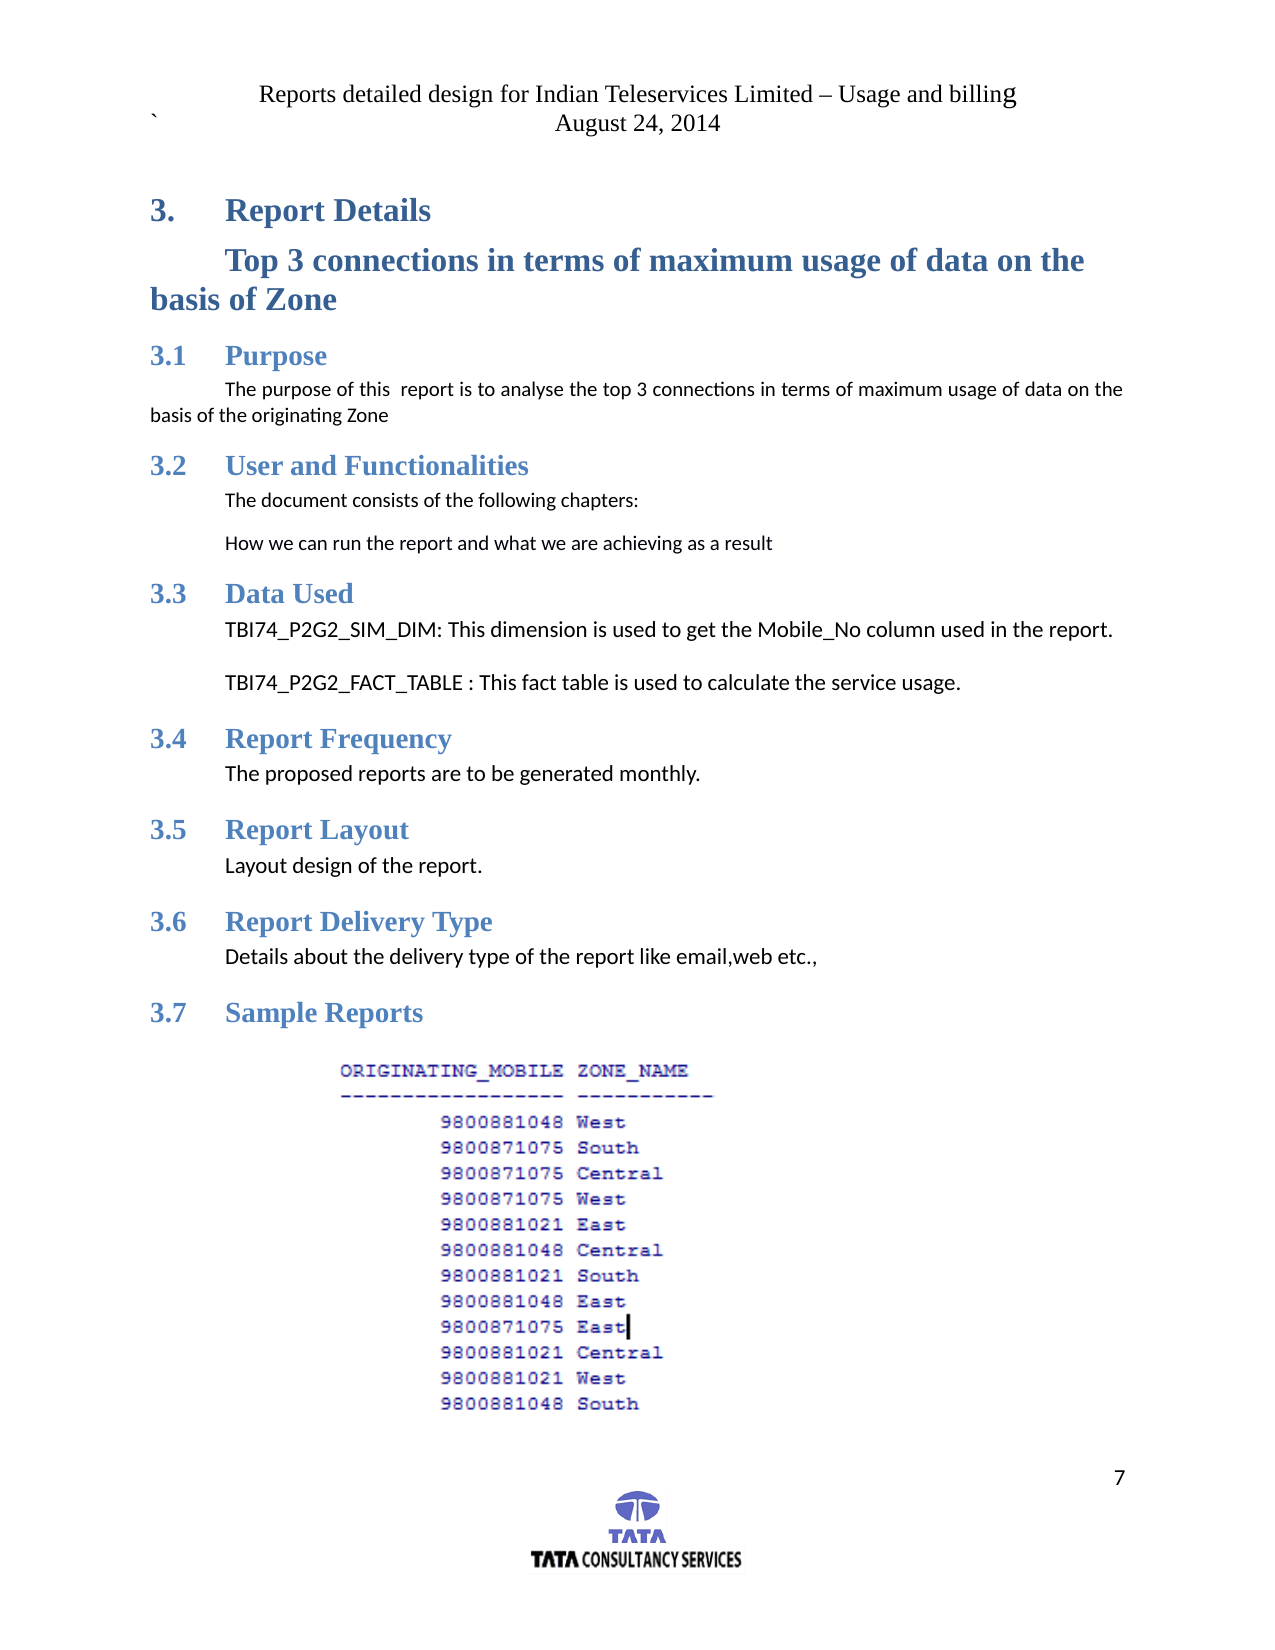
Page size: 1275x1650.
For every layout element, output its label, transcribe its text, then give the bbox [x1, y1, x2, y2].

subtitle 3.4 Report Frequency [150, 721, 1125, 754]
subtitle 3.1 Purpose [150, 338, 1125, 372]
text TBI74_P2G2_FACT_TABLE : This fact table is used to calculate the service usage. [210, 668, 1125, 696]
text The document consists of the following chapters: [150, 487, 1125, 512]
subtitle 3.3 Data Used [150, 576, 1125, 610]
text How we can run the report and what we are achieving as a result [150, 530, 1125, 555]
picture [340, 1060, 716, 1427]
text Layout design of the report. [210, 851, 1125, 879]
text The purpose of this report is to analyse the top 3 connections in terms of maximum usage of data on the basis of the originating Zone [150, 377, 1125, 427]
text TBI74_P2G2_SIM_DIM: This dimension is used to get the Mobile_No column used in the report. [210, 615, 1125, 643]
subtitle 3.5 Report Layout [150, 812, 1125, 846]
text The proposed reports are to be generated monthly. [210, 759, 1125, 787]
subtitle 3.7 Sample Reports [150, 996, 1125, 1029]
text Details about the delivery type of the report like email,web etc., [210, 942, 1125, 971]
subtitle 3.6 Report Delivery Type [150, 904, 1125, 937]
picture [528, 1490, 747, 1575]
subtitle Top 3 connections in terms of maximum usage of data on the basis of Zone [150, 241, 1125, 317]
subtitle 3. Report Details [150, 191, 1125, 229]
subtitle 3.2 User and Functionalities [150, 448, 1125, 482]
